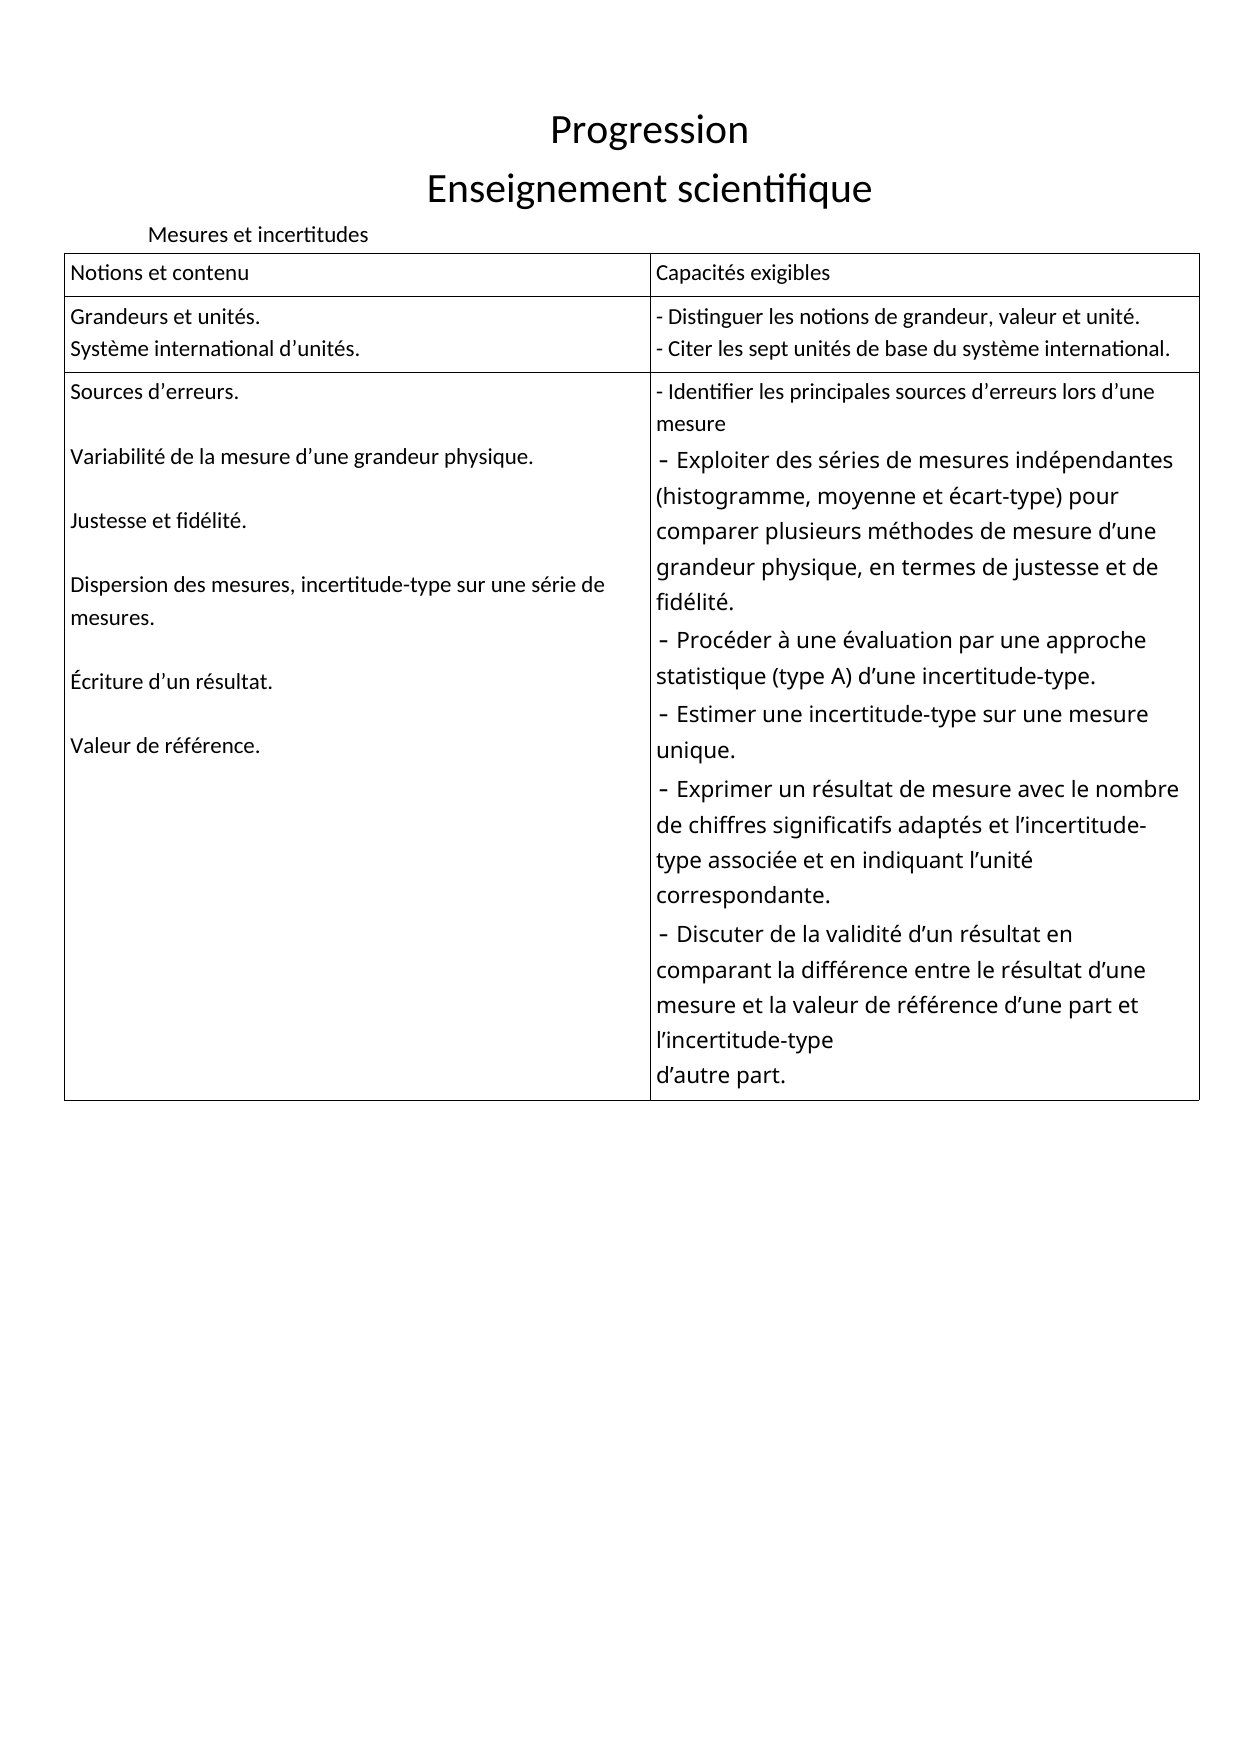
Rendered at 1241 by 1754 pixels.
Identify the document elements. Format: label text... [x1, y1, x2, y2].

table_cell Grandeurs et unités. Système international d’unités. [65, 297, 650, 372]
text Progression [148, 103, 1152, 154]
table_cell Sources d’erreurs. Variabilité de la mesure d’une grandeur physique. Justesse et fidélité. Dispersion des mesures, incertitude-type sur une série de mesures. Écriture d’un résultat. Valeur de référence. [65, 373, 650, 1100]
table_header Notions et contenu [65, 254, 650, 296]
text Enseignement scientifique [148, 162, 1152, 213]
table_cell - Distinguer les notions de grandeur, valeur et unité. - Citer les sept unités de base du système international. [651, 297, 1199, 372]
table_cell - Identifier les principales sources d’erreurs lors d’une mesure - Exploiter des séries de mesures indépendantes (histogramme, moyenne et écart-type) pour comparer plusieurs méthodes de mesure d’une grandeur physique, en termes de justesse et de fidélité. - Procéder à une évaluation par une approche statistique (type A) d’une incertitude-type. - Estimer une incertitude-type sur une mesure unique. - Exprimer un résultat de mesure avec le nombre de chiffres significatifs adaptés et l’incertitude-type associée et en indiquant l’unité correspondante. - Discuter de la validité d’un résultat en comparant la différence entre le résultat d’une mesure et la valeur de référence d’une part et l’incertitude-type d’autre part. [651, 373, 1199, 1100]
table_header Capacités exigibles [651, 254, 1199, 296]
text Mesures et incertitudes [148, 220, 1152, 248]
